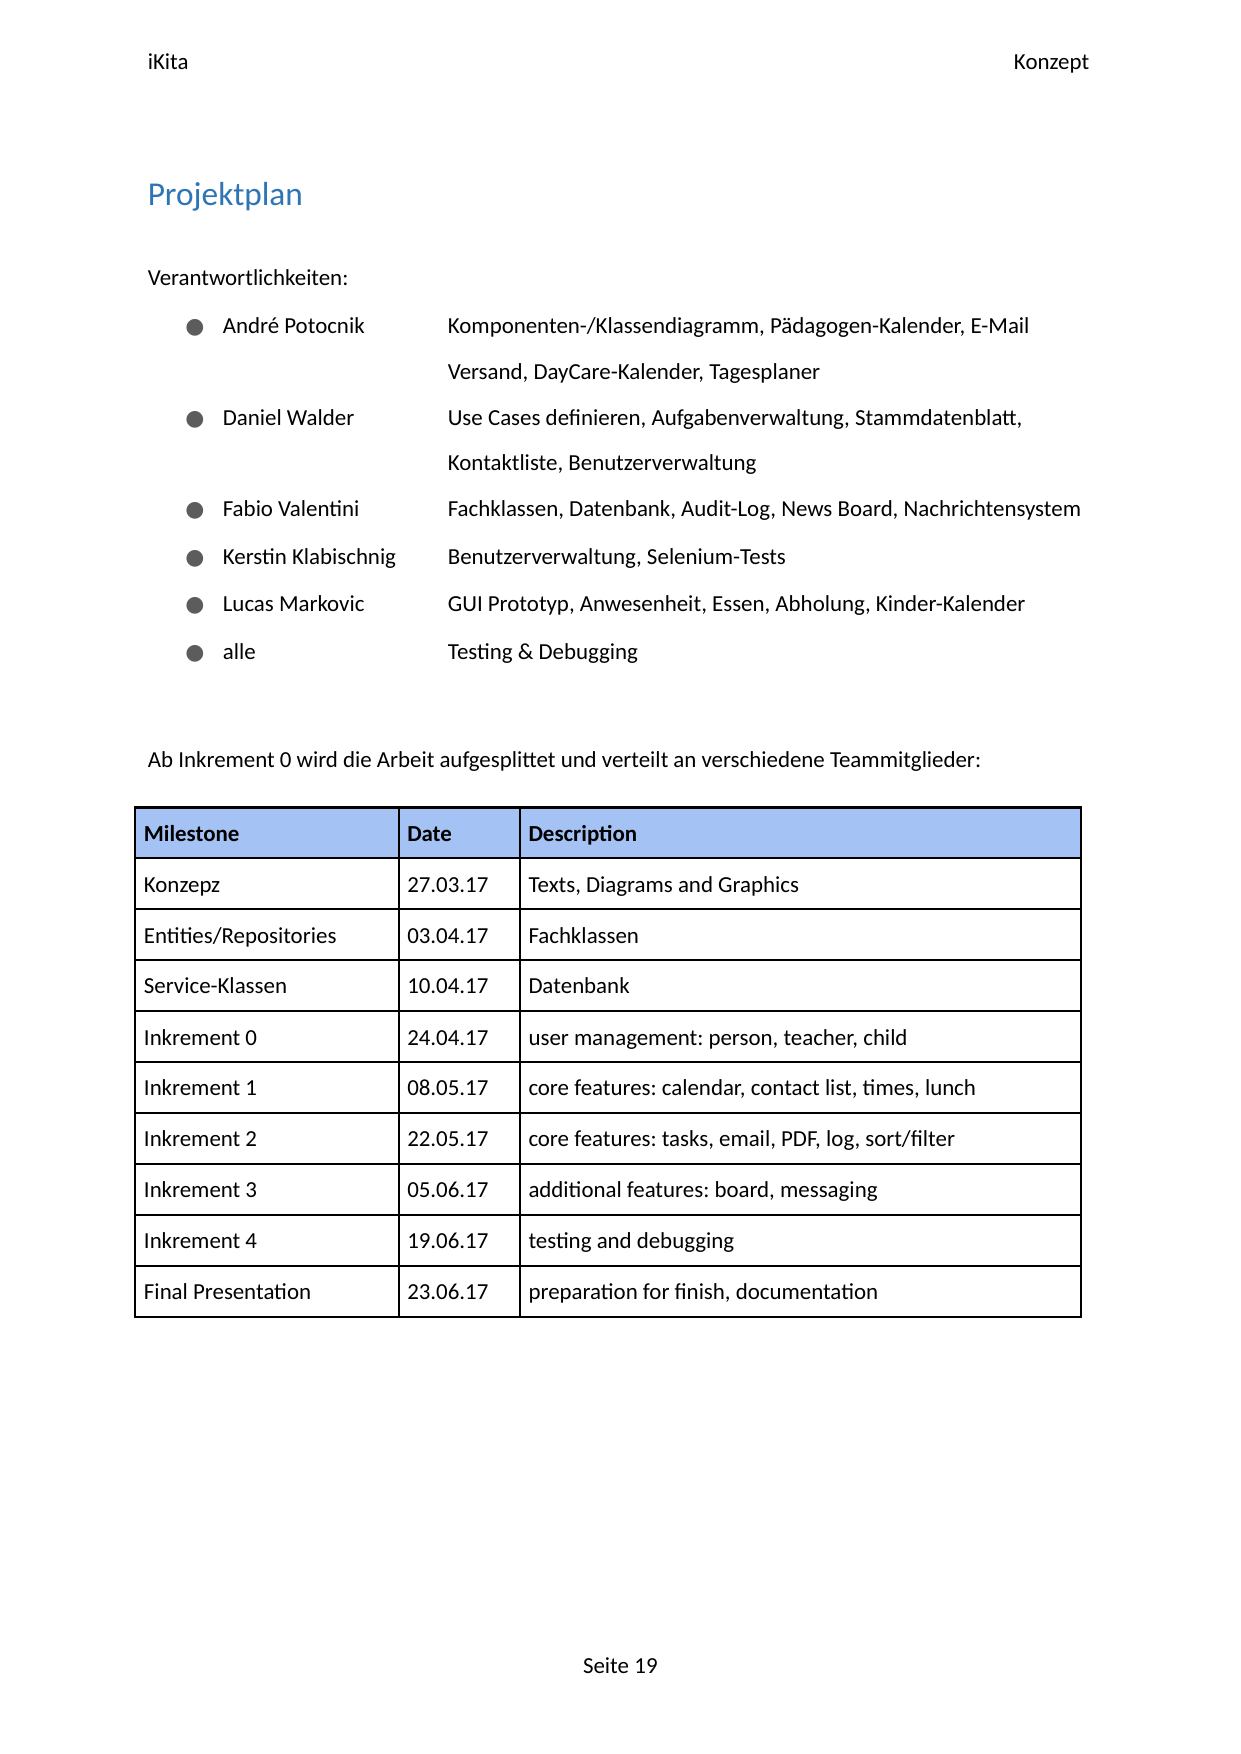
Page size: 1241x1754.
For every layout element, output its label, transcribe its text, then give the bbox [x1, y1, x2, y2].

list Fabio Valentini Fachklassen, Datenbank, Audit-Log, News Board, Nachrichtensystem [223, 493, 1093, 523]
table_cell Inkrement 3 [136, 1165, 398, 1214]
table_header Date [400, 809, 519, 857]
table_cell Fachklassen [521, 910, 1080, 959]
table_cell 24.04.17 [400, 1012, 519, 1061]
table_cell Konzepz [136, 859, 398, 908]
table_cell Datenbank [521, 961, 1080, 1010]
table_cell 22.05.17 [400, 1114, 519, 1163]
subtitle Projektplan [148, 173, 1093, 213]
table_cell Inkrement 0 [136, 1012, 398, 1061]
list Kerstin Klabischnig Benutzerverwaltung, Selenium-Tests [223, 541, 1093, 570]
list André Potocnik Komponenten-/Klassendiagramm, Pädagogen-Kalender, E-Mail Versand, DayCare-Kalender, Tagesplaner [185, 310, 1093, 385]
table_cell Service-Klassen [136, 961, 398, 1010]
text Verantwortlichkeiten: [148, 263, 1093, 291]
table_cell testing and debugging [521, 1216, 1080, 1265]
list Lucas Markovic GUI Prototyp, Anwesenheit, Essen, Abholung, Kinder-Kalender [223, 588, 1093, 618]
table_cell 19.06.17 [400, 1216, 519, 1265]
table_cell 05.06.17 [400, 1165, 519, 1214]
table_header Description [521, 809, 1080, 857]
table_header Milestone [136, 809, 398, 857]
table_cell Inkrement 2 [136, 1114, 398, 1163]
table_cell core features: tasks, email, PDF, log, sort/filter [521, 1114, 1080, 1163]
list Daniel Walder Use Cases definieren, Aufgabenverwaltung, Stammdatenblatt, Kontaktliste, Benutzerverwaltung [185, 402, 1093, 476]
table_cell preparation for finish, documentation [521, 1267, 1080, 1316]
table_cell Texts, Diagrams and Graphics [521, 859, 1080, 908]
table_cell Inkrement 4 [136, 1216, 398, 1265]
table_cell core features: calendar, contact list, times, lunch [521, 1063, 1080, 1112]
table_cell 27.03.17 [400, 859, 519, 908]
table_cell Final Presentation [136, 1267, 398, 1316]
table_cell Entities/Repositories [136, 910, 398, 959]
table_cell additional features: board, messaging [521, 1165, 1080, 1214]
text Ab Inkrement 0 wird die Arbeit aufgesplittet und verteilt an verschiedene Teammitglieder: [148, 745, 1093, 773]
table_cell 03.04.17 [400, 910, 519, 959]
table_cell user management: person, teacher, child [521, 1012, 1080, 1061]
table_cell 08.05.17 [400, 1063, 519, 1112]
table_cell 23.06.17 [400, 1267, 519, 1316]
table_cell 10.04.17 [400, 961, 519, 1010]
list alle Testing & Debugging [223, 636, 1093, 666]
table_cell Inkrement 1 [136, 1063, 398, 1112]
